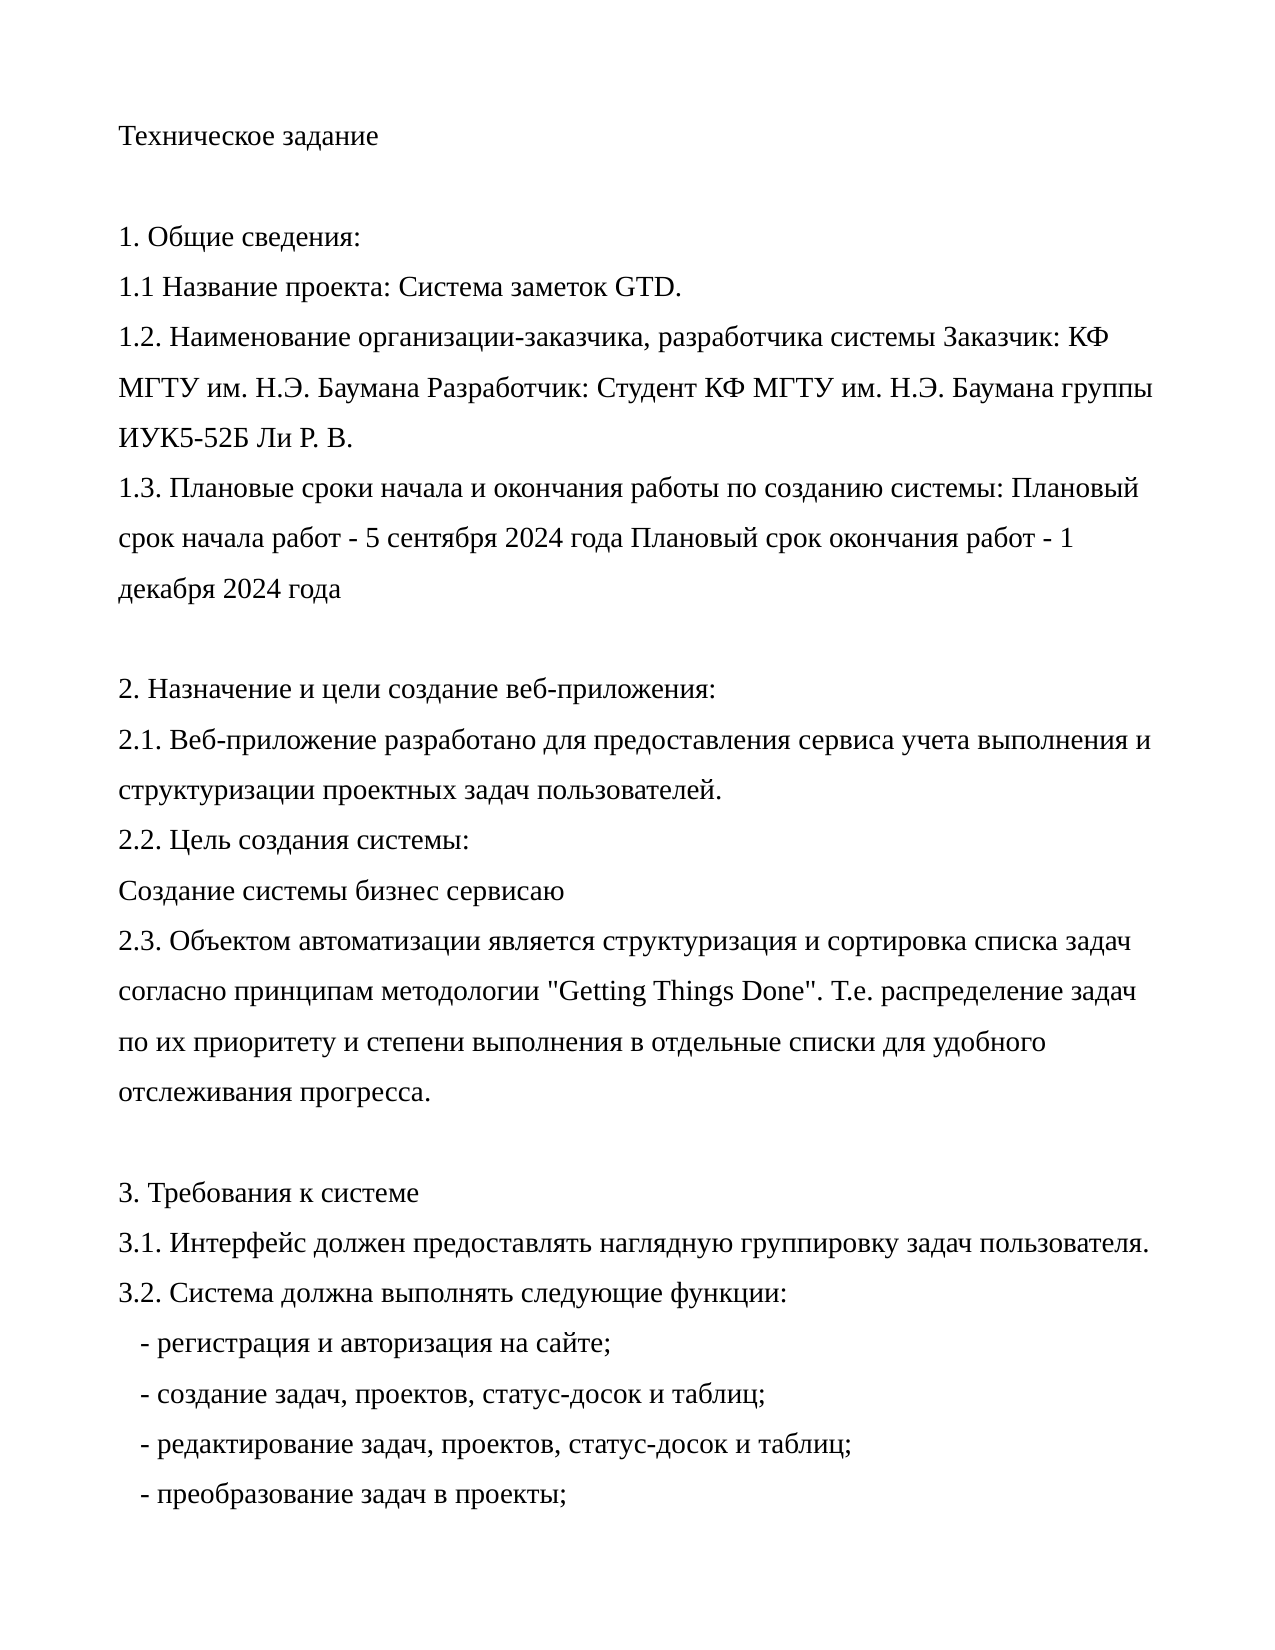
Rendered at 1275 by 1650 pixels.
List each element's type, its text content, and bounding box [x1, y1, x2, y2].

text 2.3. Объектом автоматизации является структуризация и сортировка списка задач согласно принципам методологии "Getting Things Done". Т.е. распределение задач по их приоритету и степени выполнения в отдельные списки для удобного отслеживания прогресса. [118, 923, 1157, 1108]
text - преобразование задач в проекты; [118, 1477, 1157, 1510]
text - регистрация и авторизация на сайте; [118, 1326, 1157, 1359]
text 1.3. Плановые сроки начала и окончания работы по созданию системы: Плановый срок начала работ - 5 сентября 2024 года Плановый срок окончания работ - 1 декабря 2024 года [118, 470, 1157, 604]
text 2.1. Веб-приложение разработано для предоставления сервиса учета выполнения и структуризации проектных задач пользователей. [118, 722, 1157, 806]
text 1.2. Наименование организации-заказчика, разработчика системы Заказчик: КФ МГТУ им. Н.Э. Баумана Разработчик: Студент КФ МГТУ им. Н.Э. Баумана группы ИУК5-52Б Ли Р. В. [118, 319, 1157, 453]
text Техническое задание [118, 118, 1157, 152]
text 2. Назначение и цели создание веб-приложения: [118, 672, 1157, 705]
text 3.1. Интерфейс должен предоставлять наглядную группировку задач пользователя. [118, 1225, 1157, 1258]
text 3. Требования к системе [118, 1175, 1157, 1208]
text 1. Общие сведения: [118, 219, 1157, 252]
text 1.1 Название проекта: Система заметок GTD. [118, 269, 1157, 303]
text - создание задач, проектов, статус-досок и таблиц; [118, 1376, 1157, 1409]
text - редактирование задач, проектов, статус-досок и таблиц; [118, 1426, 1157, 1460]
text 3.2. Система должна выполнять следующие функции: [118, 1275, 1157, 1309]
text Создание системы бизнес сервисаю [118, 873, 1157, 906]
text 2.2. Цель создания системы: [118, 822, 1157, 856]
